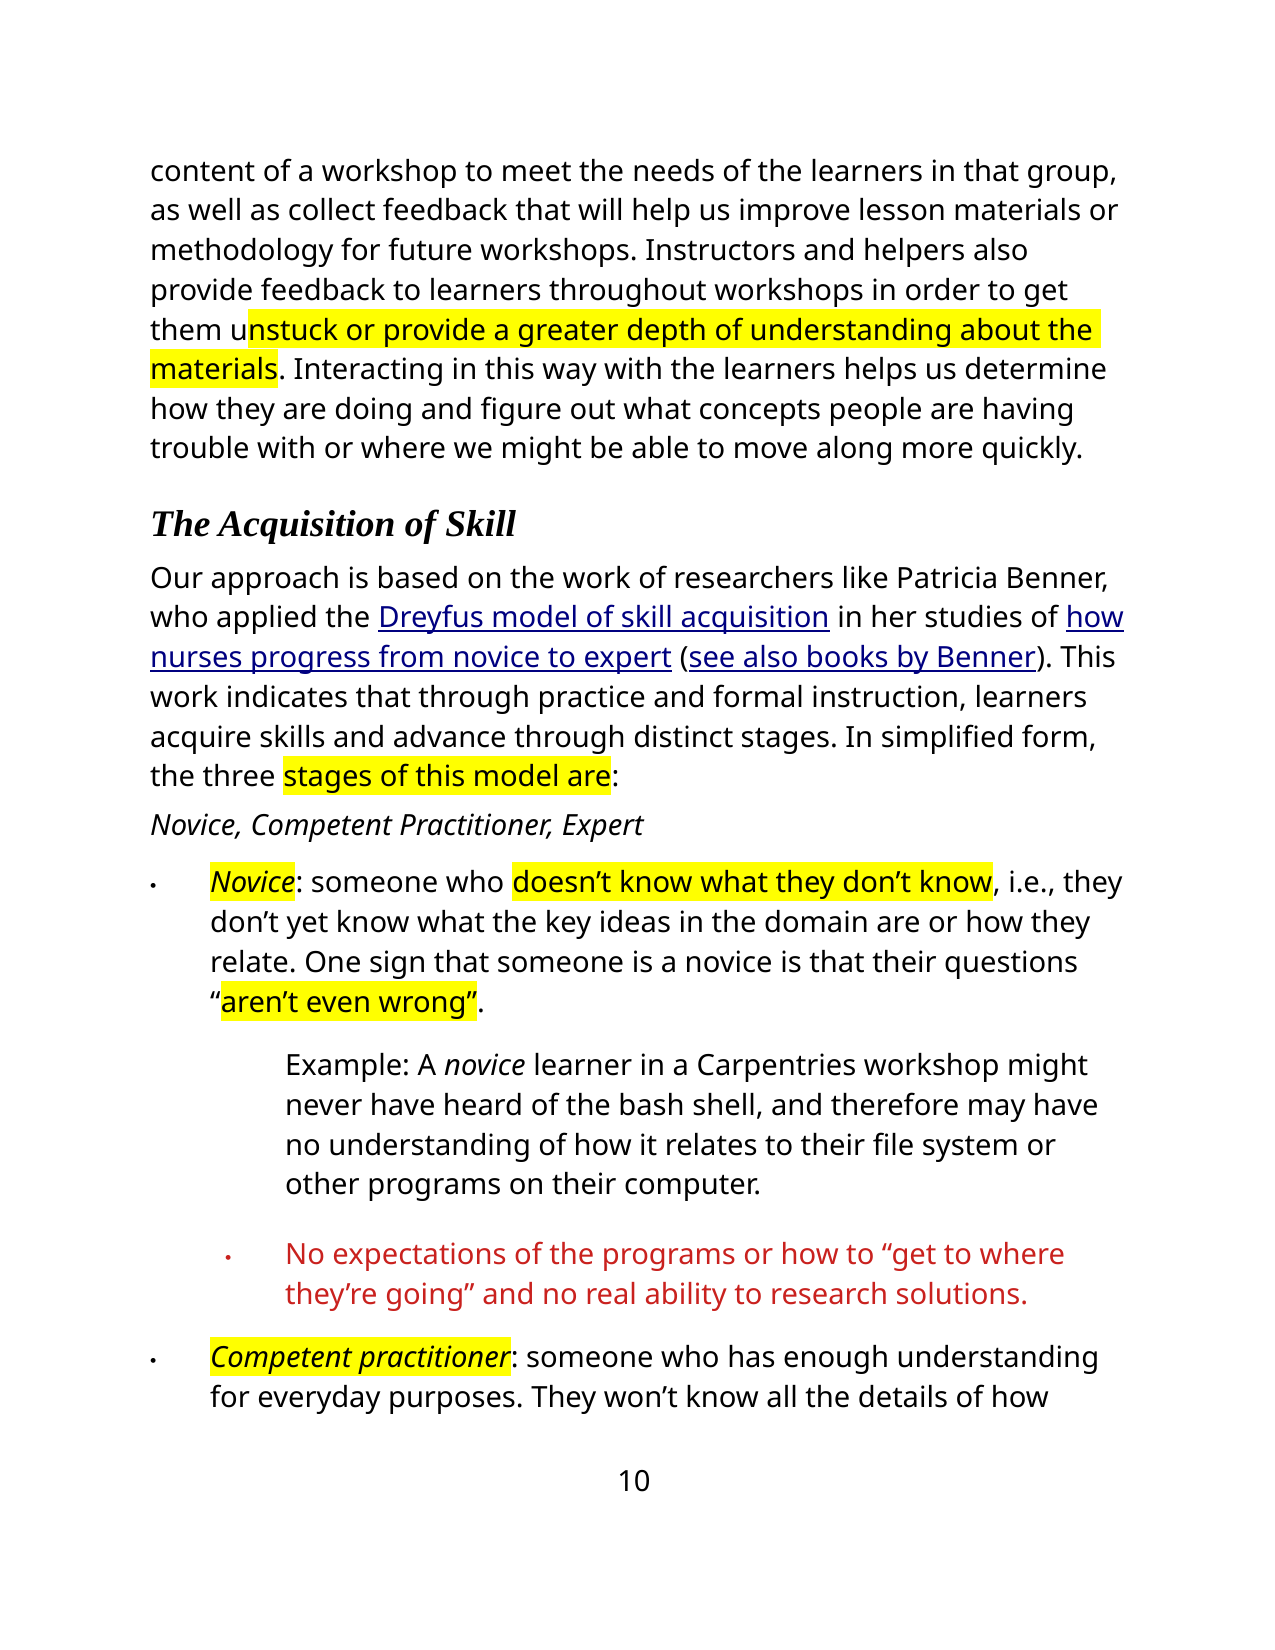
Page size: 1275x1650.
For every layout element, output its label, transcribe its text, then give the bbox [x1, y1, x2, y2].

text content of a workshop to meet the needs of the learners in that group, as well as collect feedback that will help us improve lesson materials or methodology for future workshops. Instructors and helpers also provide feedback to learners throughout workshops in order to get them unstuck or provide a greater depth of understanding about the materials. Interacting in this way with the learners helps us determine how they are doing and figure out what concepts people are having trouble with or where we might be able to move along more quickly. [150, 150, 1125, 467]
list Example: A novice learner in a Carpentries workshop might never have heard of the bash shell, and therefore may have no understanding of how it relates to their file system or other programs on their computer. [225, 1044, 1125, 1203]
list Competent practitioner: someone who has enough understanding for everyday purposes. They won’t know all the details of how [150, 1337, 1125, 1416]
text Novice, Competent Practitioner, Expert [150, 804, 1125, 844]
list Novice: someone who doesn’t know what they don’t know, i.e., they don’t yet know what the key ideas in the domain are or how they relate. One sign that someone is a novice is that their questions “aren’t even wrong”. [150, 862, 1125, 1021]
text Our approach is based on the work of researchers like Patricia Benner, who applied the Dreyfus model of skill acquisition in her studies of how nurses progress from novice to expert (see also books by Benner). This work indicates that through practice and formal instruction, learners acquire skills and advance through distinct stages. In simplified form, the three stages of this model are: [150, 557, 1125, 795]
subtitle The Acquisition of Skill [150, 501, 1125, 544]
list No expectations of the programs or how to “get to where they’re going” and no real ability to research solutions. [225, 1233, 1125, 1313]
